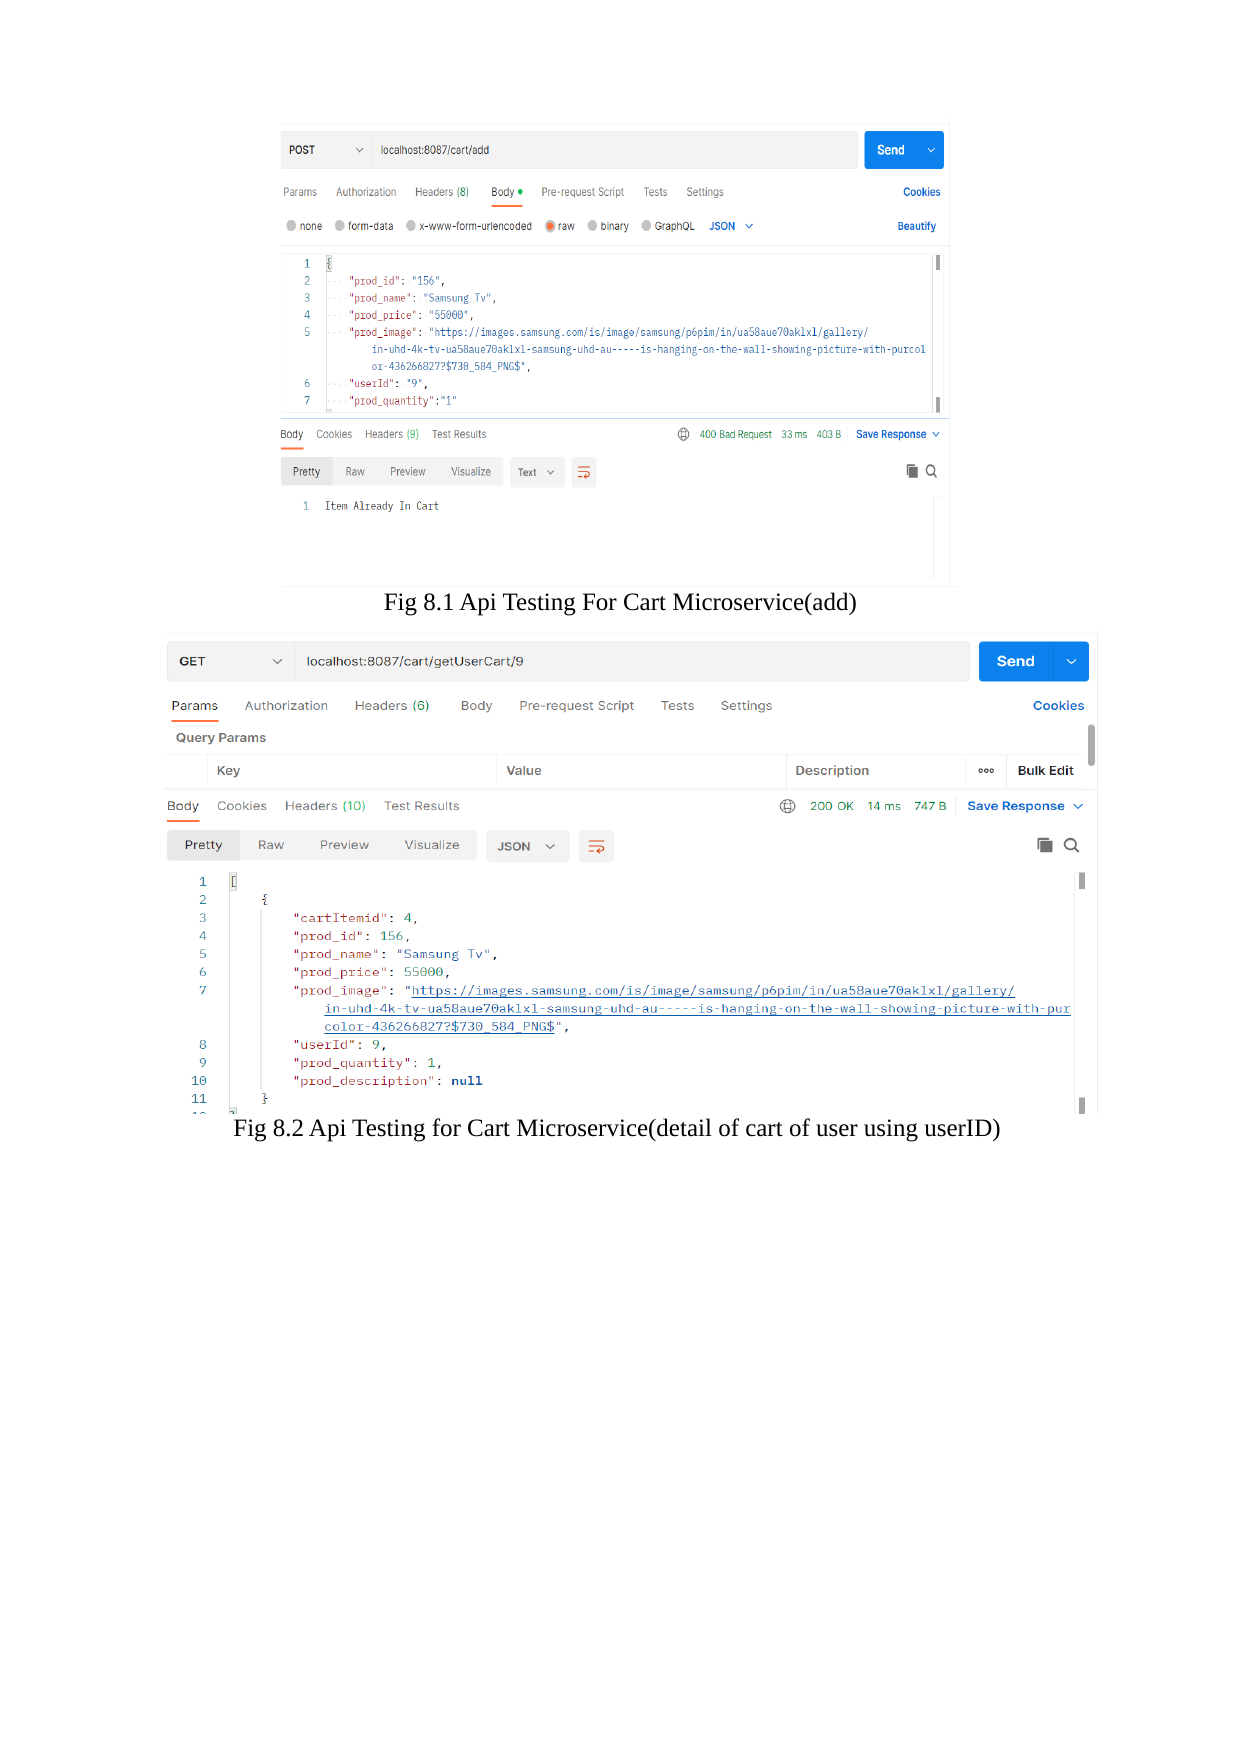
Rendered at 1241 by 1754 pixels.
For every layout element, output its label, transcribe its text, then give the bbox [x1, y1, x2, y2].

text Fig 8.1 Api Testing For Cart Microservice(add) [118, 118, 1122, 616]
picture [163, 631, 1102, 1114]
text Fig 8.2 Api Testing for Cart Microservice(detail of cart of user using userID) [118, 616, 1122, 1142]
picture [280, 118, 960, 588]
